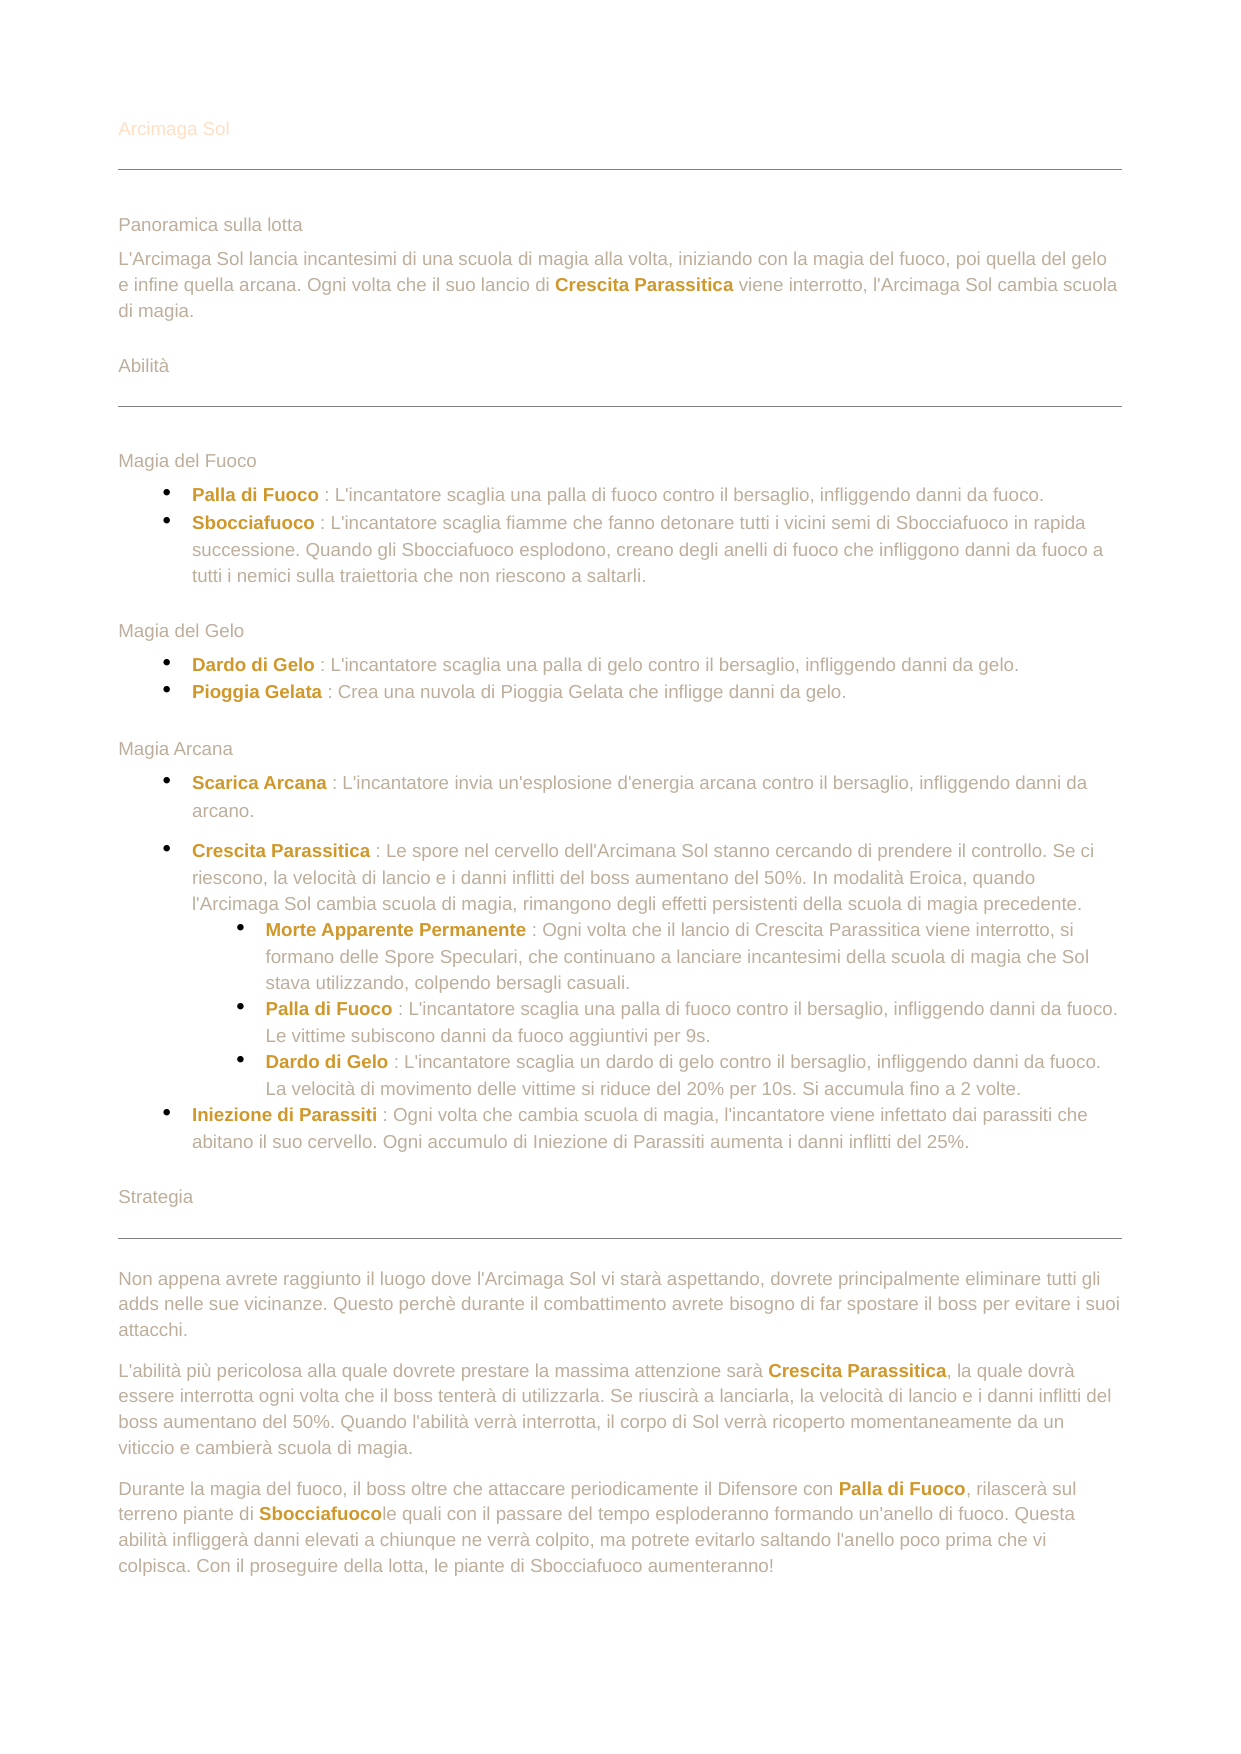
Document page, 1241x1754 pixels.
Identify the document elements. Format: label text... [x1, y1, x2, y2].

text Non appena avrete raggiunto il luogo dove l'Arcimaga Sol vi starà aspettando, dovrete principalmente eliminare tutti gli adds nelle sue vicinanze. Questo perchè durante il combattimento avrete bisogno di far spostare il boss per evitare i suoi attacchi. [118, 1267, 1122, 1341]
list Morte Apparente Permanente : Ogni volta che il lancio di Crescita Parassitica viene interrotto, si formano delle Spore Speculari, che continuano a lanciare incantesimi della scuola di magia che Sol stava utilizzando, colpendo bersagli casuali. [236, 919, 1122, 993]
subtitle Magia del Fuoco [118, 450, 1122, 471]
text Durante la magia del fuoco, il boss oltre che attaccare periodicamente il Difensore con Palla di Fuoco, rilascerà sul terreno piante di Sbocciafuocole quali con il passare del tempo esploderanno formando un'anello di fuoco. Questa abilità infliggerà danni elevati a chiunque ne verrà colpito, ma potrete evitarlo saltando l'anello poco prima che vi colpisca. Con il proseguire della lotta, le piante di Sbocciafuoco aumenteranno! [118, 1477, 1122, 1576]
subtitle Panoramica sulla lotta [118, 214, 1122, 235]
text L'abilità più pericolosa alla quale dovrete prestare la massima attenzione sarà Crescita Parassitica, la quale dovrà essere interrotta ogni volta che il boss tenterà di utilizzarla. Se riuscirà a lanciarla, la velocità di lancio e i danni inflitti del boss aumentano del 50%. Quando l'abilità verrà interrotta, il corpo di Sol verrà ricoperto momentaneamente da un viticcio e cambierà scuola di magia. [118, 1359, 1122, 1458]
list Palla di Fuoco : L'incantatore scaglia una palla di fuoco contro il bersaglio, infliggendo danni da fuoco. [162, 484, 1122, 507]
subtitle Magia Arcana [118, 738, 1122, 760]
subtitle Magia del Gelo [118, 620, 1122, 641]
list Palla di Fuoco : L'incantatore scaglia una palla di fuoco contro il bersaglio, infliggendo danni da fuoco. Le vittime subiscono danni da fuoco aggiuntivi per 9s. [236, 998, 1122, 1047]
list Crescita Parassitica : Le spore nel cervello dell'Arcimana Sol stanno cercando di prendere il controllo. Se ci riescono, la velocità di lancio e i danni inflitti del boss aumentano del 50%. In modalità Eroica, quando l'Arcimaga Sol cambia scuola di magia, rimangono degli effetti persistenti della scuola di magia precedente. [162, 840, 1122, 914]
subtitle Strategia [118, 1186, 1122, 1208]
list Iniezione di Parassiti : Ogni volta che cambia scuola di magia, l'incantatore viene infettato dai parassiti che abitano il suo cervello. Ogni accumulo di Iniezione di Parassiti aumenta i danni inflitti del 25%. [162, 1104, 1122, 1153]
subtitle Abilità [118, 354, 1122, 376]
list Sbocciafuoco : L'incantatore scaglia fiamme che fanno detonare tutti i vicini semi di Sbocciafuoco in rapida successione. Quando gli Sbocciafuoco esplodono, creano degli anelli di fuoco che infliggono danni da fuoco a tutti i nemici sulla traiettoria che non riescono a saltarli. [162, 512, 1122, 586]
list Dardo di Gelo : L'incantatore scaglia una palla di gelo contro il bersaglio, infliggendo danni da gelo. [162, 654, 1122, 677]
list Pioggia Gelata : Crea una nuvola di Pioggia Gelata che infligge danni da gelo. [162, 681, 1122, 704]
list Scarica Arcana : L'incantatore invia un'esplosione d'energia arcana contro il bersaglio, infliggendo danni da arcano. [162, 772, 1122, 821]
list Dardo di Gelo : L'incantatore scaglia un dardo di gelo contro il bersaglio, infliggendo danni da fuoco. La velocità di movimento delle vittime si riduce del 20% per 10s. Si accumula fino a 2 volte. [236, 1051, 1122, 1100]
text L'Arcimaga Sol lancia incantesimi di una scuola di magia alla volta, iniziando con la magia del fuoco, poi quella del gelo e infine quella arcana. Ogni volta che il suo lancio di Crescita Parassitica viene interrotto, l'Arcimaga Sol cambia scuola di magia. [118, 248, 1122, 321]
subtitle Arcimaga Sol [118, 118, 1122, 140]
